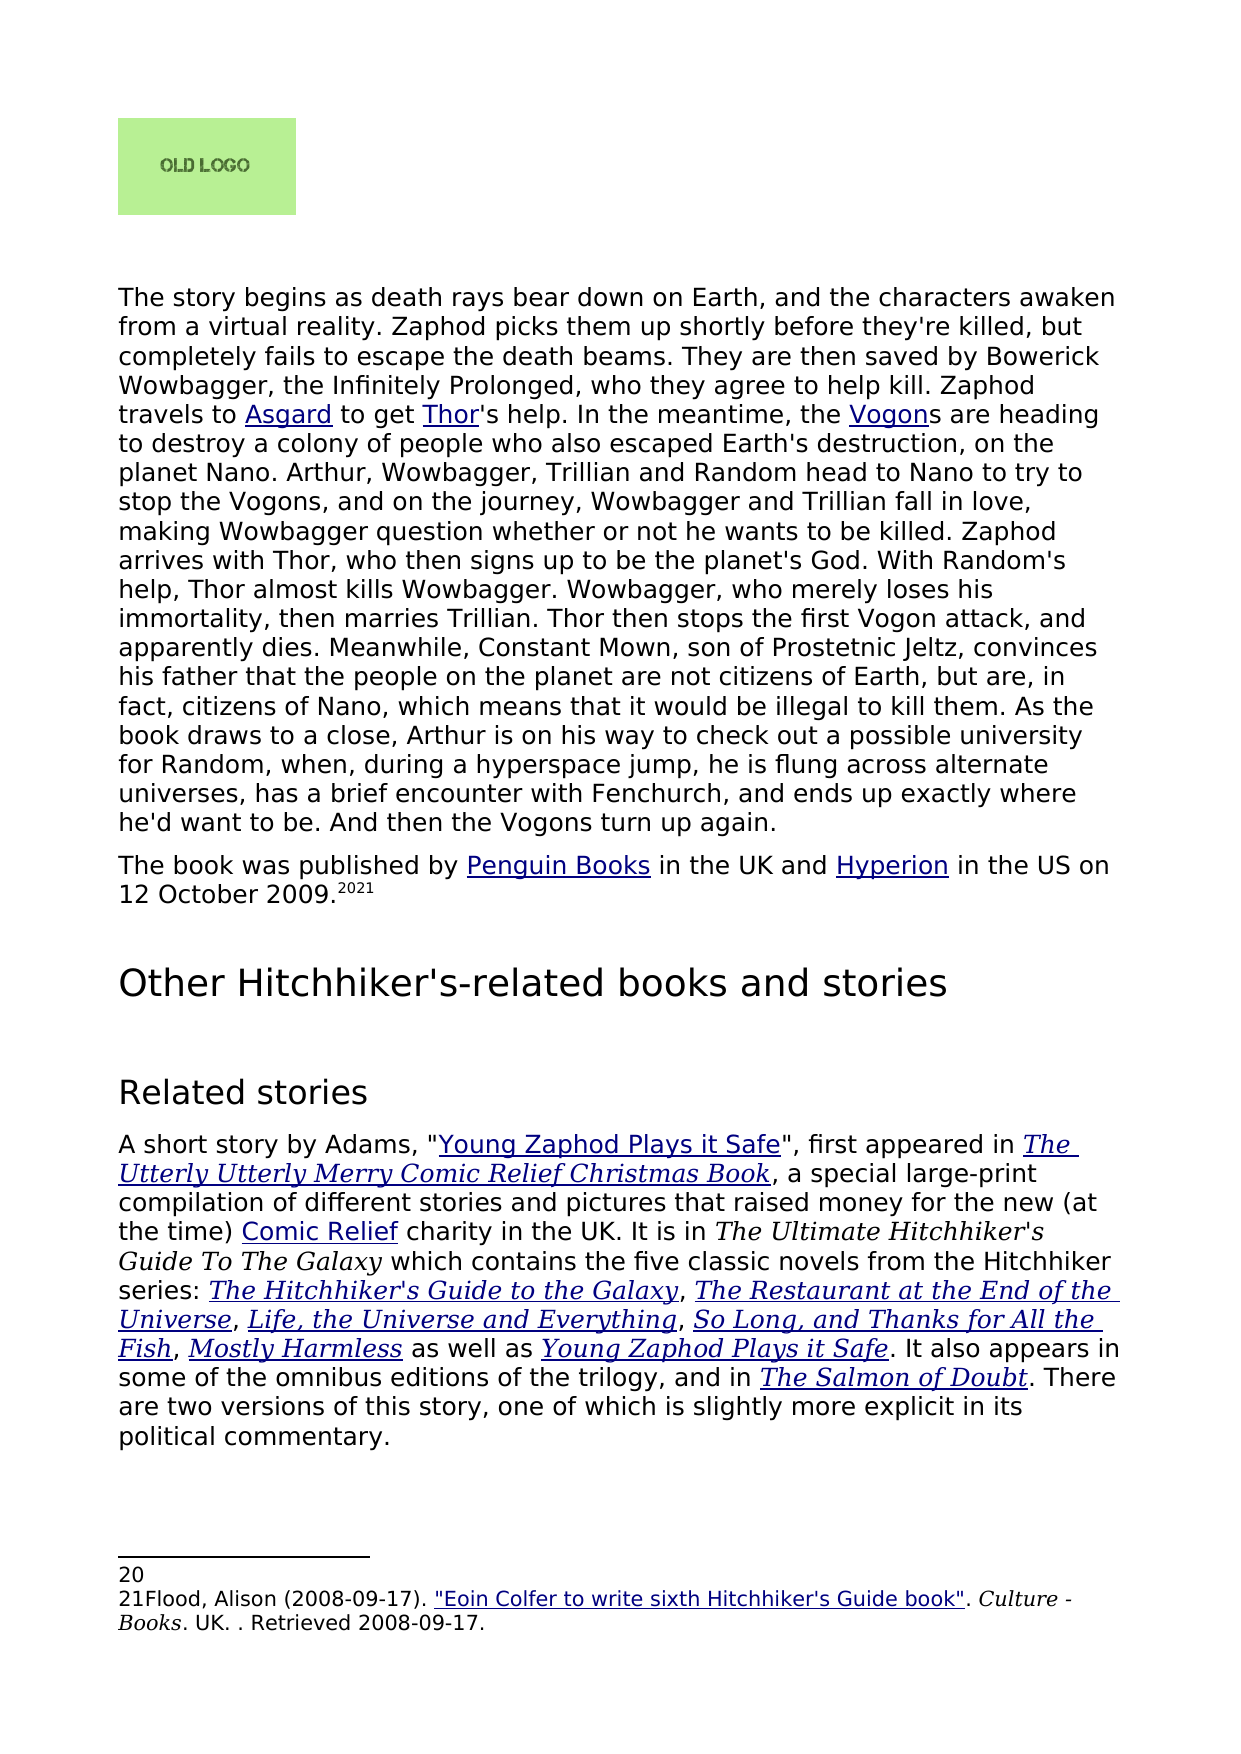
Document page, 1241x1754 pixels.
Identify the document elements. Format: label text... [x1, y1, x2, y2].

picture [118, 118, 296, 215]
subtitle Other Hitchhiker's-related books and stories [118, 962, 1122, 1006]
subtitle Related stories [118, 1073, 1122, 1112]
text The book was published by Penguin Books in the UK and Hyperion in the US on 12 October 2009. [118, 851, 1122, 909]
text A short story by Adams, "Young Zaphod Plays it Safe", first appeared in The Utterly Utterly Merry Comic Relief Christmas Book, a special large-print compilation of different stories and pictures that raised money for the new (at the time) Comic Relief charity in the UK. It is in The Ultimate Hitchhiker's Guide To The Galaxy which contains the five classic novels from the Hitchhiker series: The Hitchhiker's Guide to the Galaxy, The Restaurant at the End of the Universe, Life, the Universe and Everything, So Long, and Thanks for All the Fish, Mostly Harmless as well as Young Zaphod Plays it Safe. It also appears in some of the omnibus editions of the trilogy, and in The Salmon of Doubt. There are two versions of this story, one of which is slightly more explicit in its political commentary. [118, 1130, 1122, 1451]
text Flood, Alison (2008-09-17). "Eoin Colfer to write sixth Hitchhiker's Guide book". Culture - Books. UK. . Retrieved 2008-09-17. [118, 1587, 1122, 1636]
text The story begins as death rays bear down on Earth, and the characters awaken from a virtual reality. Zaphod picks them up shortly before they're killed, but completely fails to escape the death beams. They are then saved by Bowerick Wowbagger, the Infinitely Prolonged, who they agree to help kill. Zaphod travels to Asgard to get Thor's help. In the meantime, the Vogons are heading to destroy a colony of people who also escaped Earth's destruction, on the planet Nano. Arthur, Wowbagger, Trillian and Random head to Nano to try to stop the Vogons, and on the journey, Wowbagger and Trillian fall in love, making Wowbagger question whether or not he wants to be killed. Zaphod arrives with Thor, who then signs up to be the planet's God. With Random's help, Thor almost kills Wowbagger. Wowbagger, who merely loses his immortality, then marries Trillian. Thor then stops the first Vogon attack, and apparently dies. Meanwhile, Constant Mown, son of Prostetnic Jeltz, convinces his father that the people on the planet are not citizens of Earth, but are, in fact, citizens of Nano, which means that it would be illegal to kill them. As the book draws to a close, Arthur is on his way to check out a possible university for Random, when, during a hyperspace jump, he is flung across alternate universes, has a brief encounter with Fenchurch, and ends up exactly where he'd want to be. And then the Vogons turn up again. [118, 283, 1122, 838]
